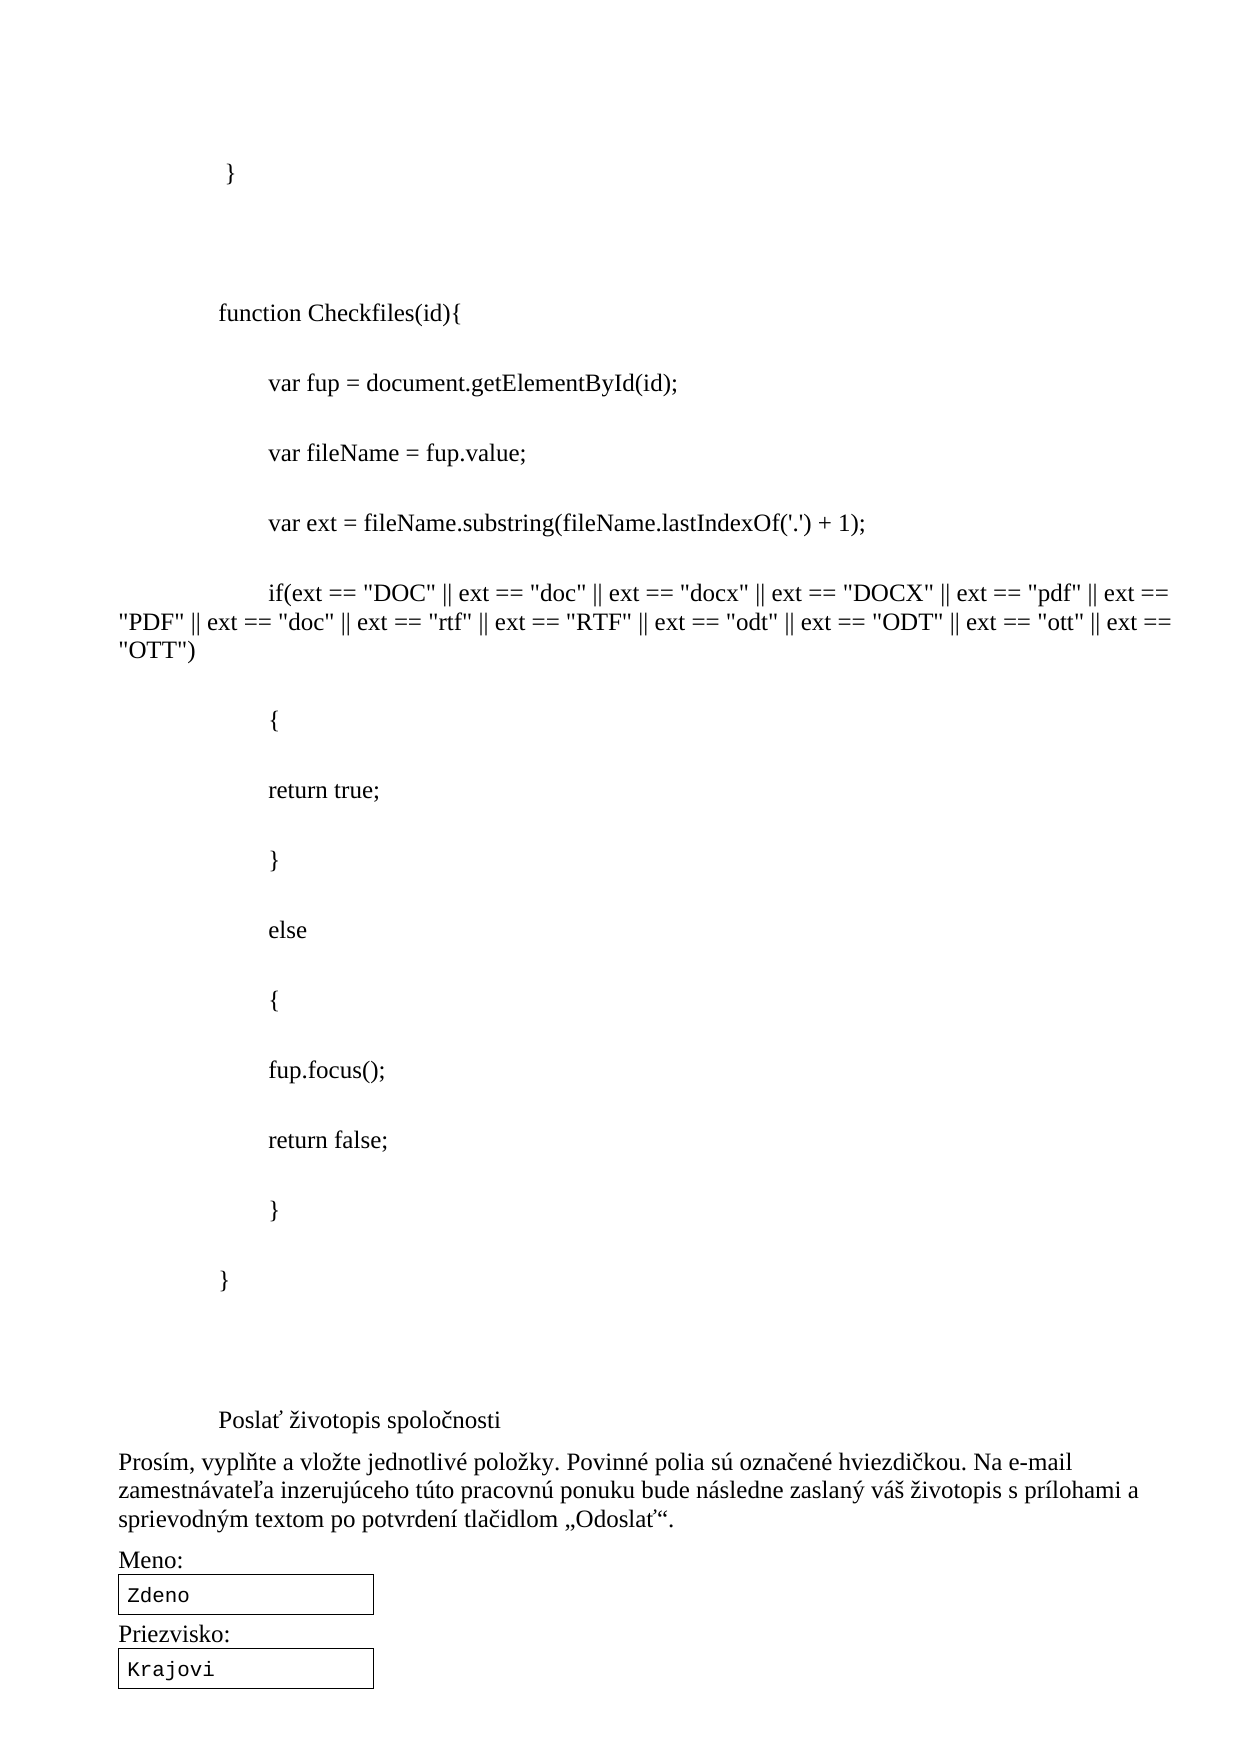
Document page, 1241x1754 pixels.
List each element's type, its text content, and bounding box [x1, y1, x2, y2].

text Meno: [118, 1545, 1181, 1574]
text return true; [118, 747, 1181, 804]
text { [118, 957, 1181, 1014]
text } [118, 1167, 1181, 1224]
text Priezvisko: [118, 1619, 1181, 1648]
text } [118, 817, 1181, 874]
text Poslať životopis spoločnosti [118, 1377, 1181, 1434]
text fup.focus(); [118, 1027, 1181, 1084]
text function Checkfiles(id){ [118, 269, 1181, 327]
text if(ext == "DOC" || ext == "doc" || ext == "docx" || ext == "DOCX" || ext == "pdf" || ext == "PDF" || ext == "doc" || ext == "rtf" || ext == "RTF" || ext == "odt" || ext == "ODT" || ext == "ott" || ext == "OTT") [118, 549, 1181, 664]
text var ext = fileName.substring(fileName.lastIndexOf('.') + 1); [118, 479, 1181, 537]
text Prosím, vyplňte a vložte jednotlivé položky. Povinné polia sú označené hviezdičkou. Na e-mail zamestnávateľa inzerujúceho túto pracovnú ponuku bude následne zaslaný váš životopis s prílohami a sprievodným textom po potvrdení tlačidlom „Odoslať“. [118, 1447, 1181, 1533]
text var fup = document.getElementById(id); [118, 339, 1181, 397]
text { [118, 677, 1181, 734]
text } [118, 1237, 1181, 1294]
text } [118, 129, 1181, 187]
text return false; [118, 1097, 1181, 1154]
text var fileName = fup.value; [118, 409, 1181, 467]
text else [118, 887, 1181, 944]
